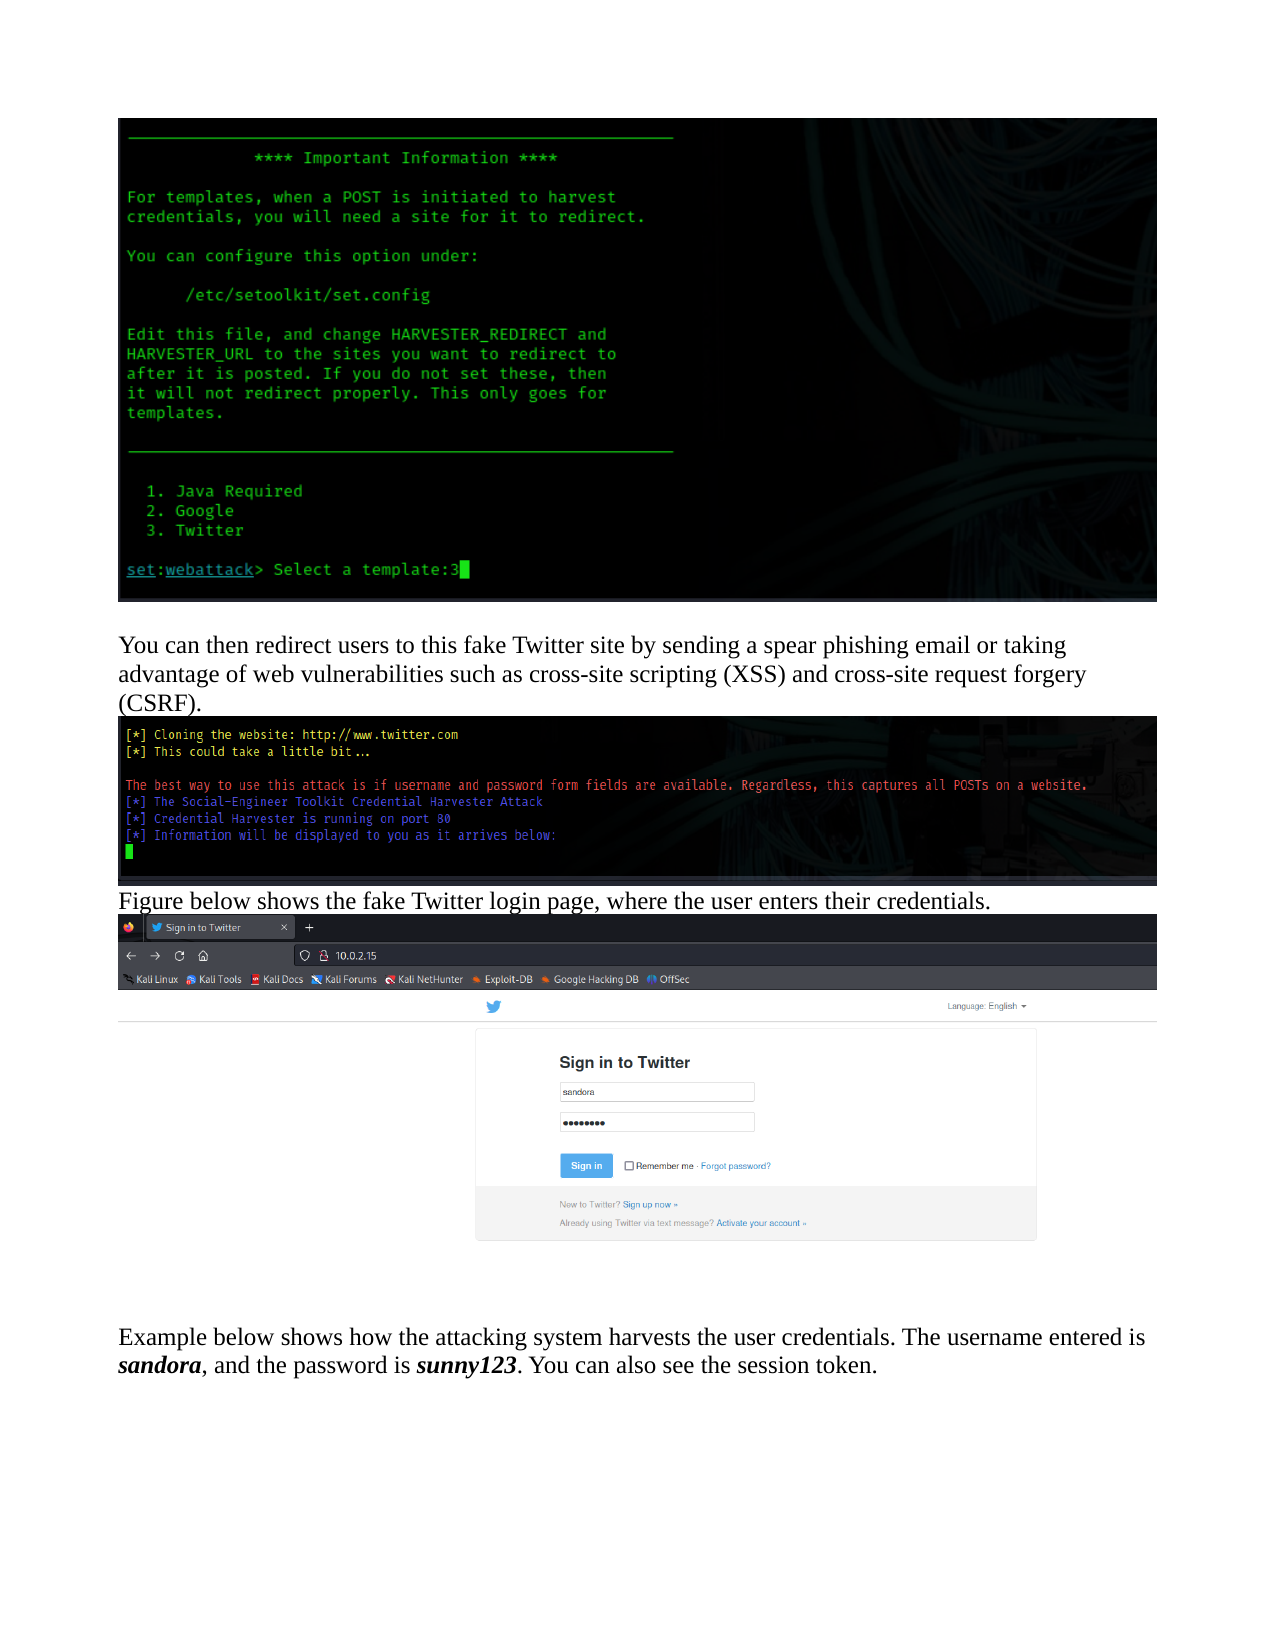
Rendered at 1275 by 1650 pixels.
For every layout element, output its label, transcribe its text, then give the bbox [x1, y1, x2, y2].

picture [118, 118, 1157, 602]
text Example below shows how the attacking system harvests the user credentials. The username entered is sandora, and the password is sunny123. You can also see the session token. [118, 1322, 1157, 1379]
picture [118, 914, 1157, 1322]
picture [118, 716, 1157, 886]
text You can then redirect users to this fake Twitter site by sending a spear phishing email or taking advantage of web vulnerabilities such as cross-site scripting (XSS) and cross-site request forgery (CSRF). [118, 631, 1157, 716]
text Figure below shows the fake Twitter login page, where the user enters their credentials. [118, 886, 1157, 914]
